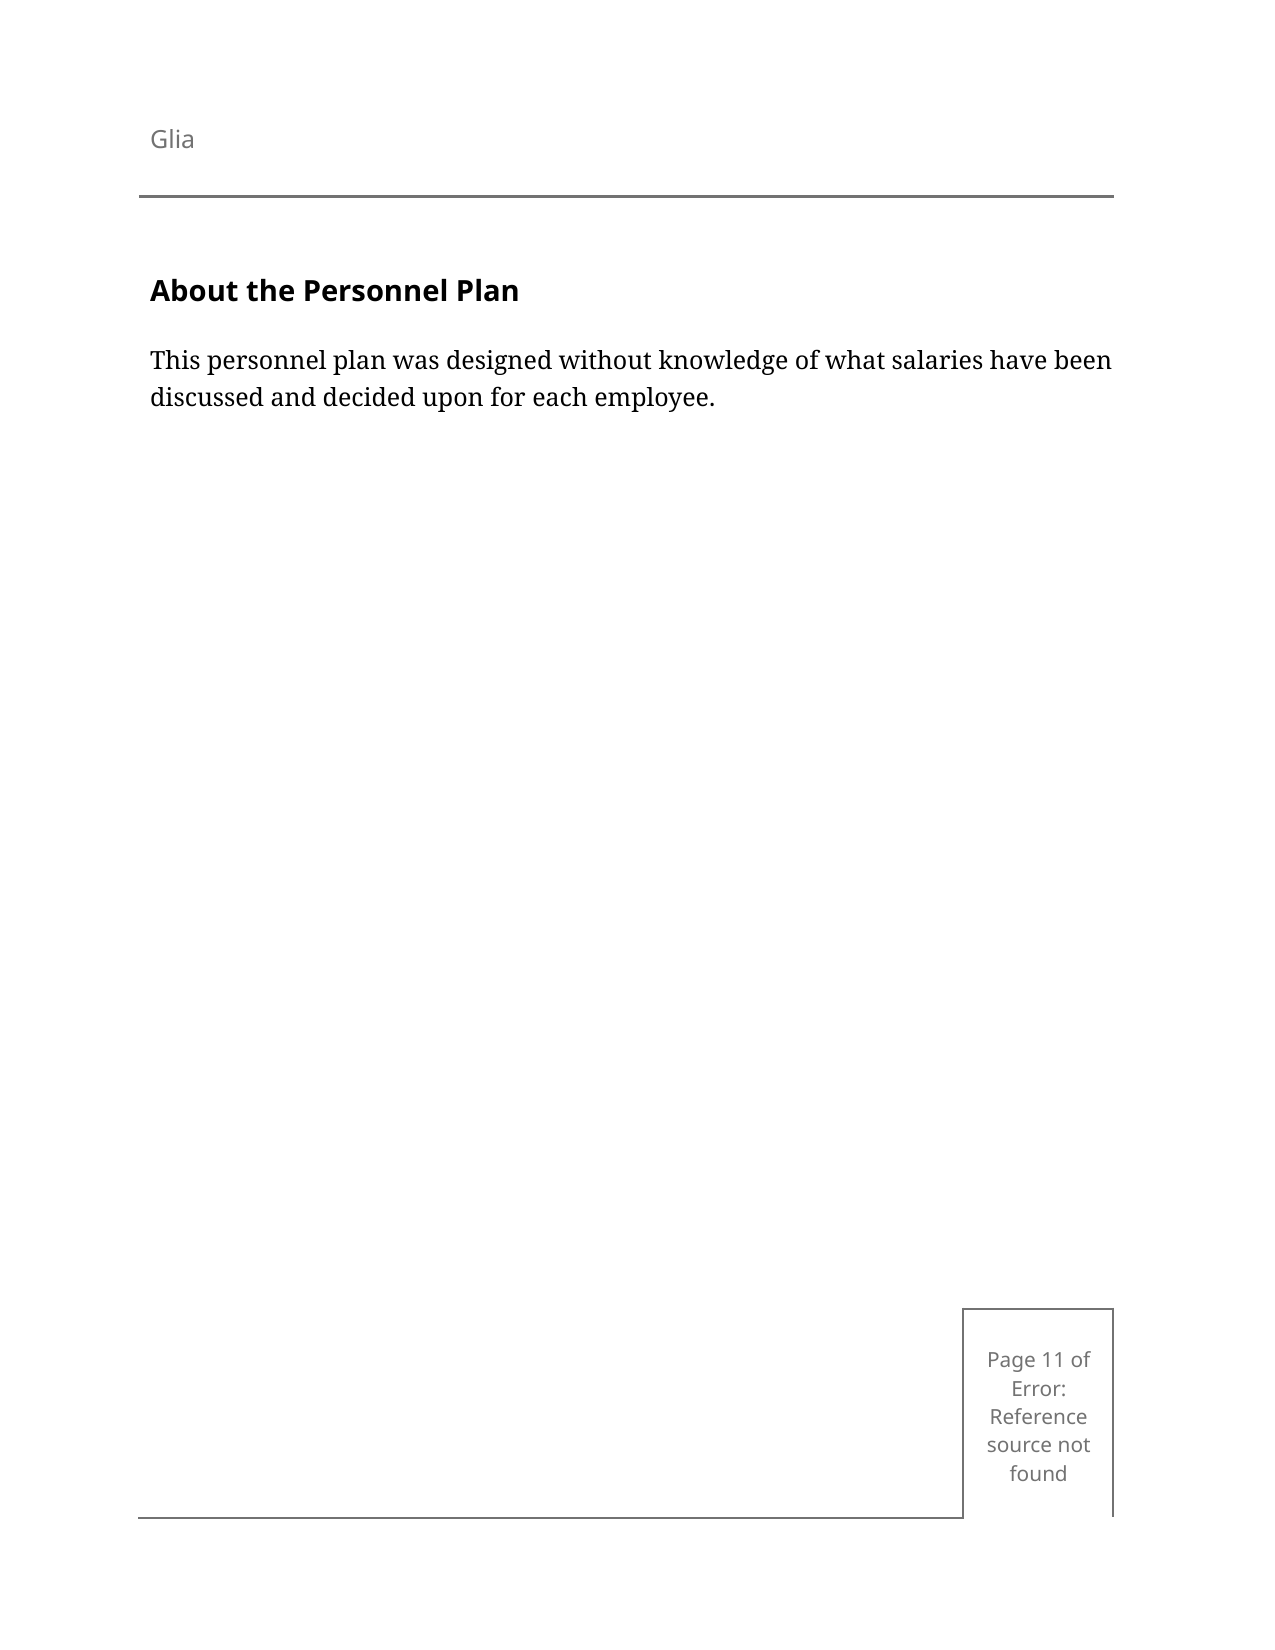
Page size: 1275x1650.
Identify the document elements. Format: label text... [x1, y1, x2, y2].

subtitle About the Personnel Plan [150, 270, 1125, 310]
text This personnel plan was designed without knowledge of what salaries have been discussed and decided upon for each employee. [150, 339, 1125, 414]
